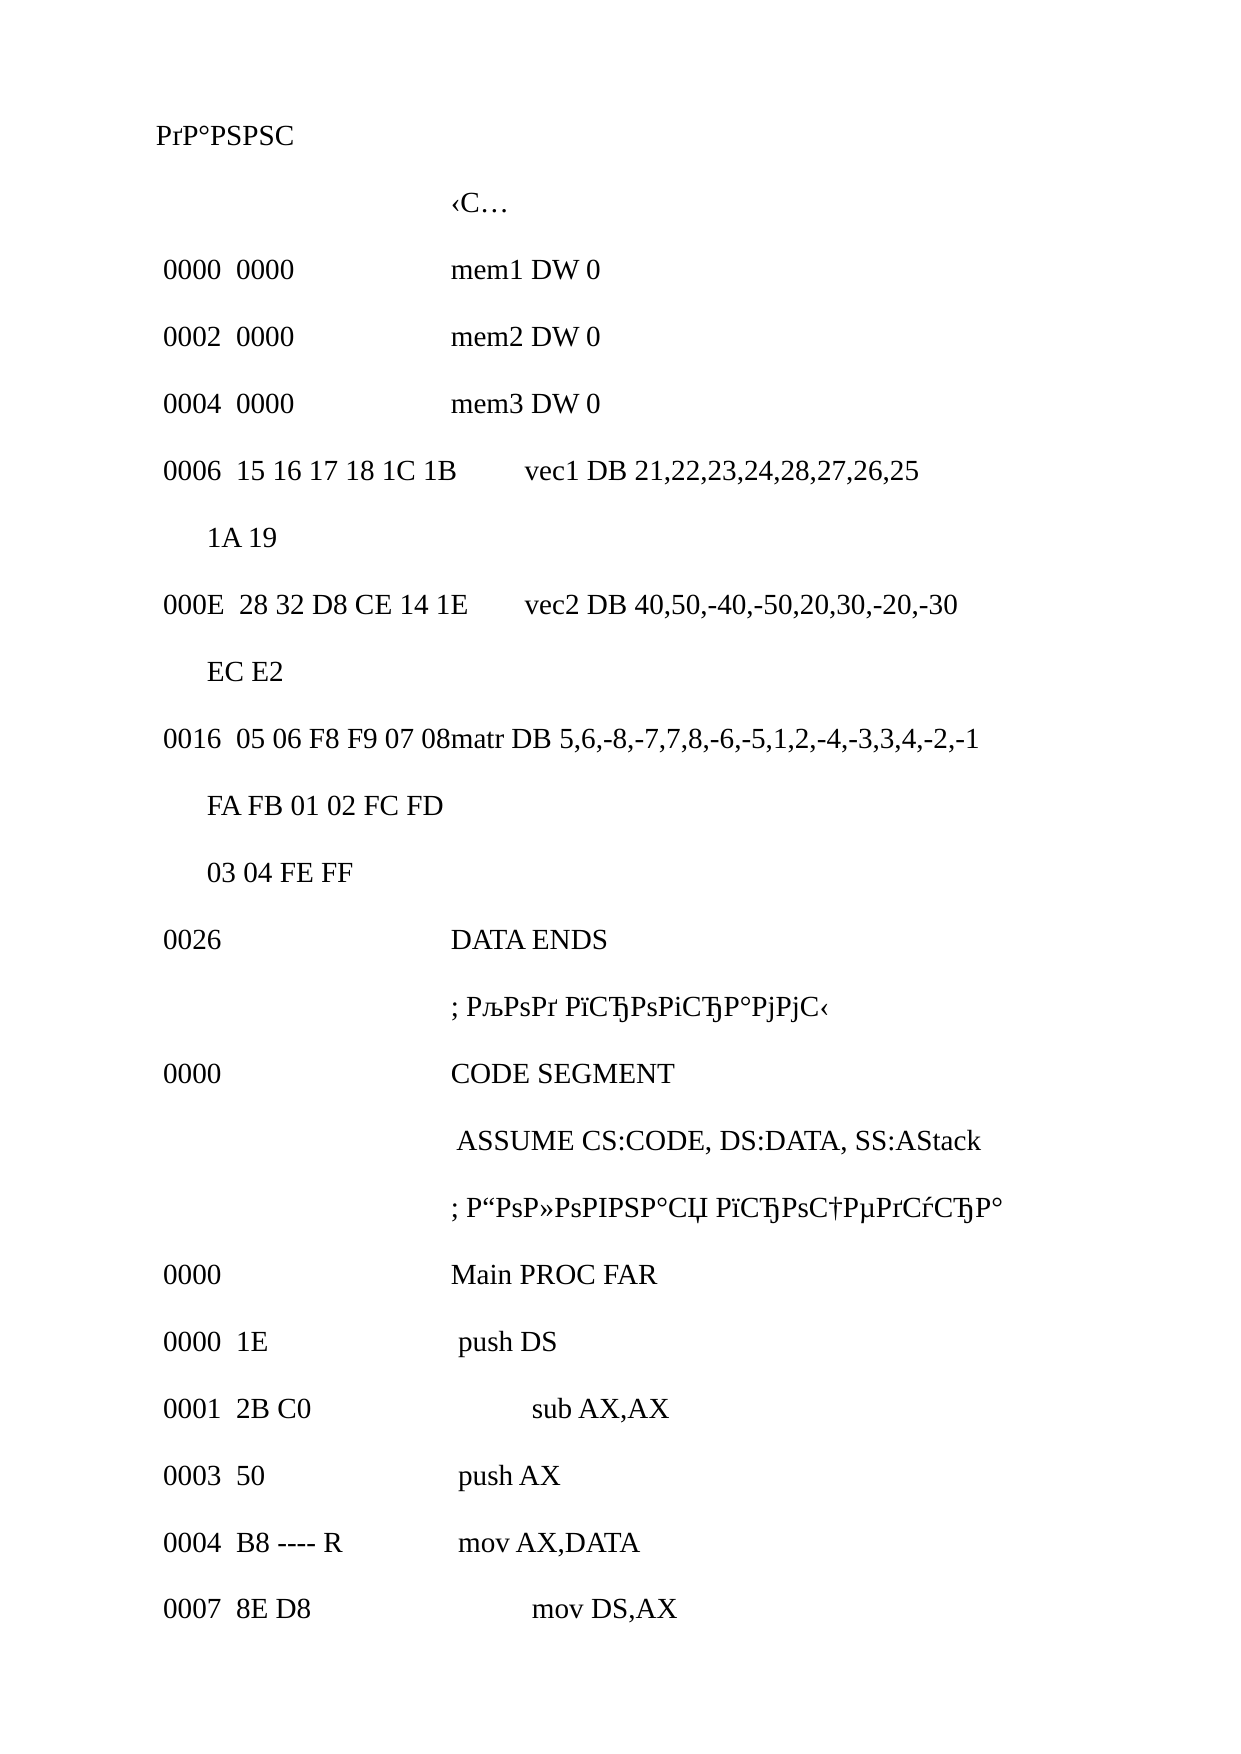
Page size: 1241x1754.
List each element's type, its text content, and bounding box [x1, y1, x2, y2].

text 1A 19 [156, 520, 1122, 553]
text 03 04 FE FF [156, 855, 1122, 888]
text 0001 2B C0 sub AX,AX [156, 1391, 1122, 1424]
text FA FB 01 02 FC FD [156, 788, 1122, 821]
text ASSUME CS:CODE, DS:DATA, SS:AStack [156, 1123, 1122, 1156]
text РґР°РЅРЅС [156, 118, 1122, 152]
text 0000 Main PROC FAR [156, 1257, 1122, 1290]
text 0007 8E D8 mov DS,AX [156, 1592, 1122, 1625]
text ; РљРѕРґ РїСЂРѕРіСЂР°РјРјС‹ [156, 989, 1122, 1022]
text 0026 DATA ENDS [156, 922, 1122, 955]
text 0000 1E push DS [156, 1324, 1122, 1357]
text 0003 50 push AX [156, 1458, 1122, 1491]
text 0000 0000 mem1 DW 0 [156, 252, 1122, 286]
text 0000 CODE SEGMENT [156, 1056, 1122, 1089]
text 0004 0000 mem3 DW 0 [156, 386, 1122, 419]
text 0006 15 16 17 18 1C 1B vec1 DB 21,22,23,24,28,27,26,25 [156, 453, 1122, 487]
text 000E 28 32 D8 CE 14 1E vec2 DB 40,50,-40,-50,20,30,-20,-30 [156, 587, 1122, 621]
text ‹С… [156, 185, 1122, 219]
text 0002 0000 mem2 DW 0 [156, 319, 1122, 353]
text 0004 B8 ---- R mov AX,DATA [156, 1525, 1122, 1558]
text ; Р“РѕР»РѕРІРЅР°СЏ РїСЂРѕС†РµРґСѓСЂР° [156, 1190, 1122, 1223]
text 0016 05 06 F8 F9 07 08 matr DB 5,6,-8,-7,7,8,-6,-5,1,2,-4,-3,3,4,-2,-1 [156, 721, 1122, 754]
text EC E2 [156, 654, 1122, 687]
